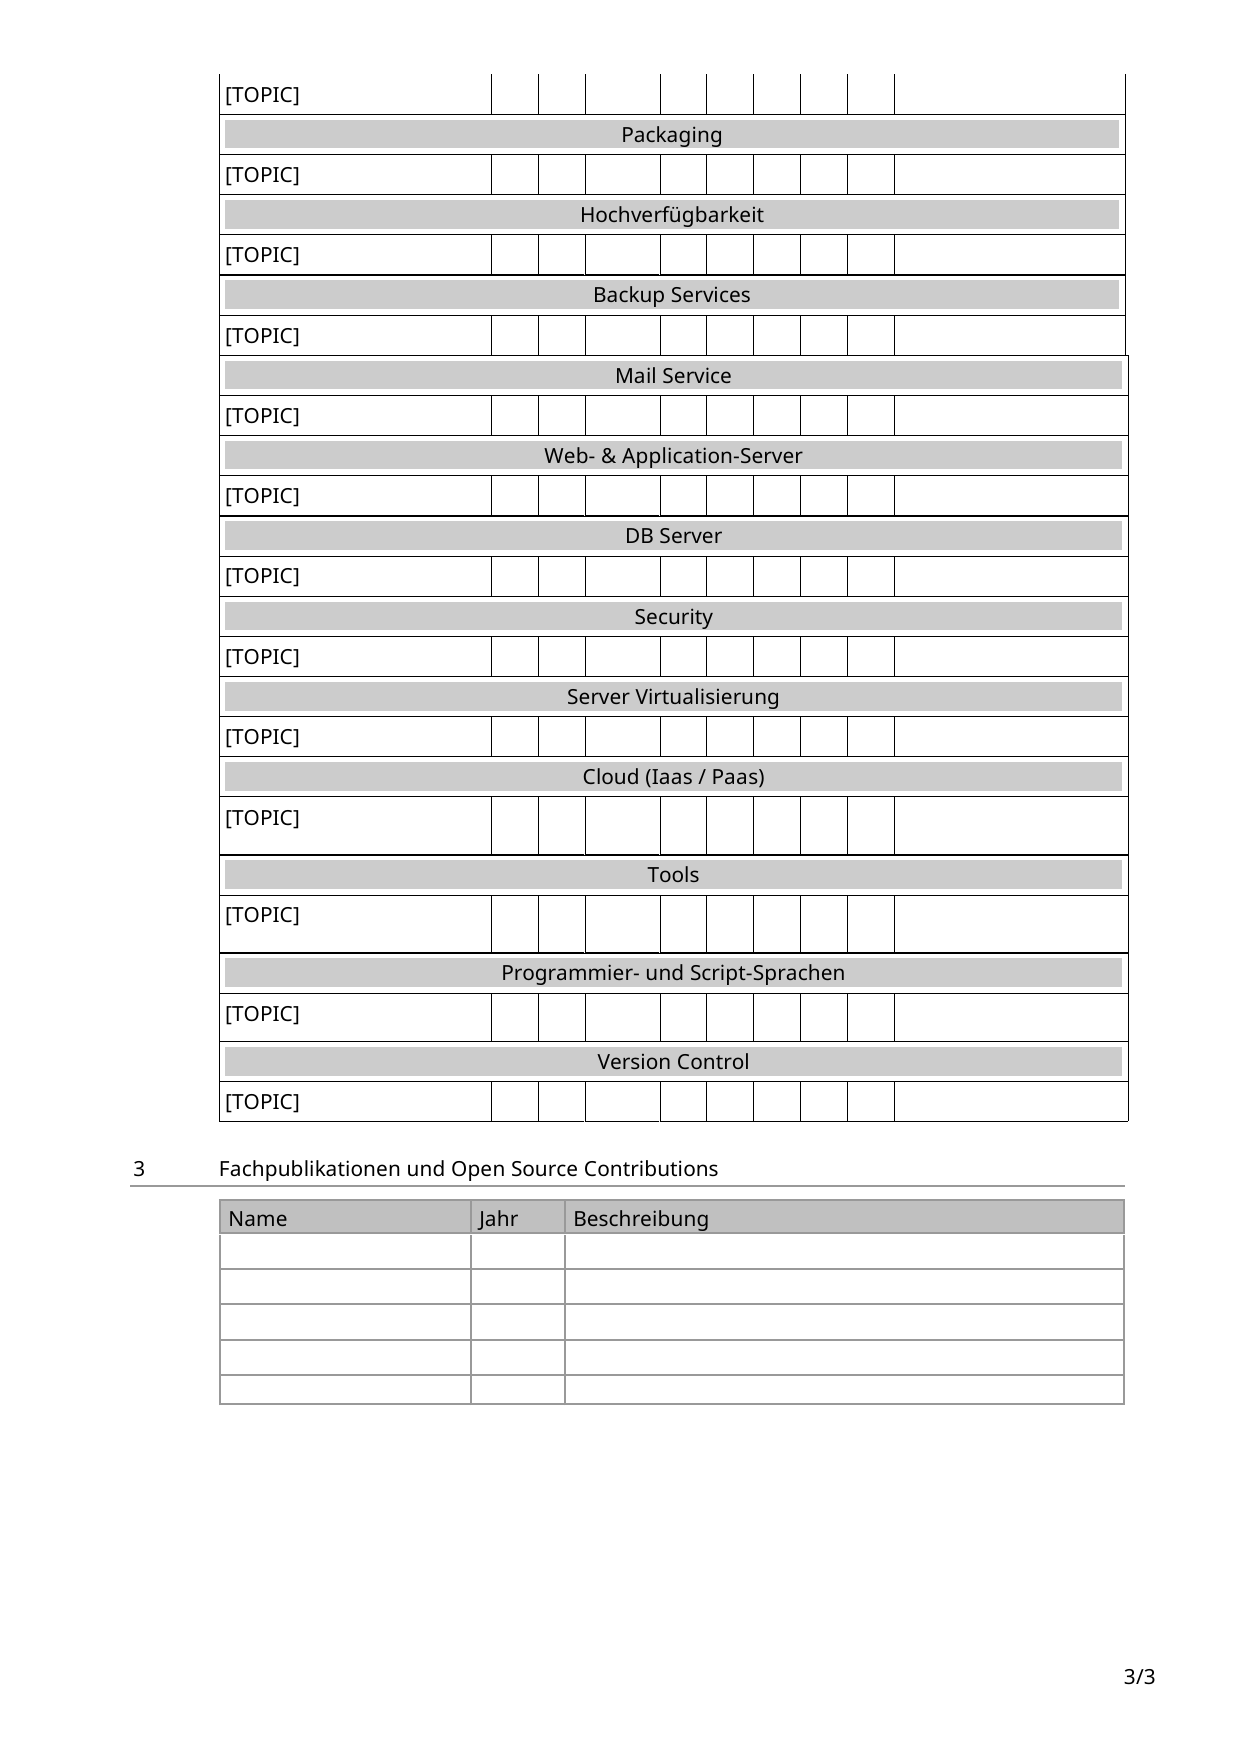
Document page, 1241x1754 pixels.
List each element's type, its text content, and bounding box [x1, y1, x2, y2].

table_cell [848, 316, 894, 355]
table_cell [801, 557, 847, 596]
table_cell [848, 1082, 894, 1121]
table_cell [895, 717, 1128, 756]
table_cell [801, 316, 847, 355]
table_cell [221, 1270, 470, 1303]
table_header Hochverfügbarkeit [220, 195, 1125, 234]
table_cell [539, 316, 584, 355]
table_cell [801, 396, 847, 435]
table_cell [661, 396, 706, 435]
table_cell [801, 235, 847, 274]
table_header Backup Services [220, 276, 1125, 315]
table_cell [539, 896, 584, 952]
table_cell [566, 1376, 1123, 1403]
table_cell [754, 155, 800, 194]
table_cell [895, 316, 1125, 355]
table_cell [472, 1270, 564, 1303]
table_cell [848, 476, 894, 515]
table_cell [566, 1341, 1123, 1374]
table_cell [TOPIC] [220, 74, 491, 114]
table_cell [566, 1270, 1123, 1303]
table_cell [848, 235, 894, 274]
table_cell [895, 74, 1125, 114]
table_cell [661, 155, 706, 194]
table_header Packaging [220, 115, 1125, 154]
table_cell [801, 994, 847, 1041]
table_cell [801, 155, 847, 194]
table_cell [754, 316, 800, 355]
table_cell [895, 637, 1128, 676]
table_cell [539, 994, 584, 1041]
table_cell [TOPIC] [220, 316, 491, 355]
table_header Mail Service [220, 356, 1128, 395]
table_cell [586, 476, 659, 515]
table_cell [895, 155, 1125, 194]
table_cell [492, 896, 538, 952]
table_cell [492, 994, 538, 1041]
table_cell [848, 717, 894, 756]
table_cell [707, 316, 753, 355]
table_header Cloud (Iaas / Paas) [220, 757, 1128, 796]
table_cell [586, 896, 659, 952]
table_cell [472, 1305, 564, 1339]
table_header Web- & Application-Server [220, 436, 1128, 475]
table_cell [754, 717, 800, 756]
table_cell [TOPIC] [220, 235, 491, 274]
table_cell [221, 1376, 470, 1403]
table_cell [848, 994, 894, 1041]
subtitle Fachpublikationen und Open Source Contributions [130, 1151, 1125, 1185]
table_cell [492, 155, 538, 194]
table_cell [539, 717, 584, 756]
table_cell [221, 1341, 470, 1374]
table_cell [472, 1341, 564, 1374]
table_cell [661, 74, 706, 114]
table_cell [539, 797, 584, 854]
table_cell [661, 896, 706, 952]
table_header Beschreibung [566, 1201, 1123, 1232]
table_cell [707, 557, 753, 596]
table_header Name [221, 1201, 470, 1232]
table_cell [707, 396, 753, 435]
table_cell [539, 637, 584, 676]
table_cell [754, 476, 800, 515]
table_cell [661, 235, 706, 274]
table_cell [707, 717, 753, 756]
table_cell [801, 74, 847, 114]
table_cell [586, 235, 659, 274]
table_cell [TOPIC] [220, 717, 491, 756]
table_cell [754, 797, 800, 854]
table_cell [TOPIC] [220, 476, 491, 515]
table_cell [707, 637, 753, 676]
table_cell [539, 235, 584, 274]
table_cell [754, 396, 800, 435]
table_cell [848, 896, 894, 952]
table_cell [801, 896, 847, 952]
table_cell [895, 994, 1128, 1041]
table_cell [801, 717, 847, 756]
table_cell [472, 1235, 564, 1268]
table_cell [586, 557, 659, 596]
table_cell [586, 797, 659, 854]
table_cell [848, 74, 894, 114]
table_header DB Server [220, 517, 1128, 556]
table_cell [586, 717, 659, 756]
table_cell [754, 637, 800, 676]
table_cell [586, 1082, 659, 1121]
table_cell [492, 235, 538, 274]
table_cell [661, 717, 706, 756]
table_cell [492, 74, 538, 114]
table_cell [754, 896, 800, 952]
table_cell [492, 557, 538, 596]
table_cell [586, 74, 659, 114]
table_cell [492, 396, 538, 435]
table_cell [TOPIC] [220, 896, 491, 952]
table_header Programmier- und Script-Sprachen [220, 954, 1128, 993]
table_cell [221, 1235, 470, 1268]
table_cell [586, 637, 659, 676]
table_cell [895, 797, 1128, 854]
table_header Jahr [472, 1201, 564, 1232]
table_cell [539, 155, 584, 194]
table_cell [707, 994, 753, 1041]
table_cell [539, 396, 584, 435]
table_cell [TOPIC] [220, 557, 491, 596]
table_cell [492, 1082, 538, 1121]
table_header Server Virtualisierung [220, 677, 1128, 716]
table_cell [895, 235, 1125, 274]
table_cell [707, 235, 753, 274]
table_cell [661, 476, 706, 515]
table_cell [566, 1305, 1123, 1339]
table_header Tools [220, 856, 1128, 895]
table_cell [TOPIC] [220, 637, 491, 676]
table_header Version Control [220, 1042, 1128, 1081]
table_cell [754, 74, 800, 114]
table_cell [707, 74, 753, 114]
table_cell [221, 1305, 470, 1339]
table_cell [754, 994, 800, 1041]
table_cell [895, 557, 1128, 596]
table_cell [801, 797, 847, 854]
table_cell [848, 396, 894, 435]
table_cell [539, 476, 584, 515]
table_cell [754, 235, 800, 274]
table_cell [TOPIC] [220, 994, 491, 1041]
table_cell [754, 557, 800, 596]
table_cell [539, 1082, 584, 1121]
table_cell [661, 637, 706, 676]
table_cell [754, 1082, 800, 1121]
table_cell [801, 637, 847, 676]
table_cell [895, 1082, 1128, 1121]
table_cell [586, 316, 659, 355]
table_cell [492, 476, 538, 515]
table_cell [801, 476, 847, 515]
table_cell [895, 396, 1128, 435]
table_cell [472, 1376, 564, 1403]
table_cell [539, 74, 584, 114]
table_cell [848, 637, 894, 676]
table_cell [566, 1235, 1123, 1268]
table_cell [661, 994, 706, 1041]
table_cell [707, 896, 753, 952]
table_cell [586, 155, 659, 194]
table_cell [661, 557, 706, 596]
table_cell [492, 637, 538, 676]
table_cell [586, 396, 659, 435]
table_cell [661, 797, 706, 854]
table_cell [586, 994, 659, 1041]
table_cell [848, 797, 894, 854]
table_cell [707, 476, 753, 515]
table_cell [TOPIC] [220, 797, 491, 854]
table_cell [707, 797, 753, 854]
table_cell [848, 557, 894, 596]
table_cell [895, 476, 1128, 515]
table_cell [539, 557, 584, 596]
table_cell [492, 717, 538, 756]
table_cell [492, 797, 538, 854]
table_cell [848, 155, 894, 194]
table_cell [801, 1082, 847, 1121]
table_header Security [220, 597, 1128, 636]
table_cell [707, 1082, 753, 1121]
table_cell [661, 1082, 706, 1121]
table_cell [895, 896, 1128, 952]
table_cell [TOPIC] [220, 1082, 491, 1121]
table_cell [707, 155, 753, 194]
table_cell [TOPIC] [220, 155, 491, 194]
table_cell [TOPIC] [220, 396, 491, 435]
table_cell [492, 316, 538, 355]
table_cell [661, 316, 706, 355]
